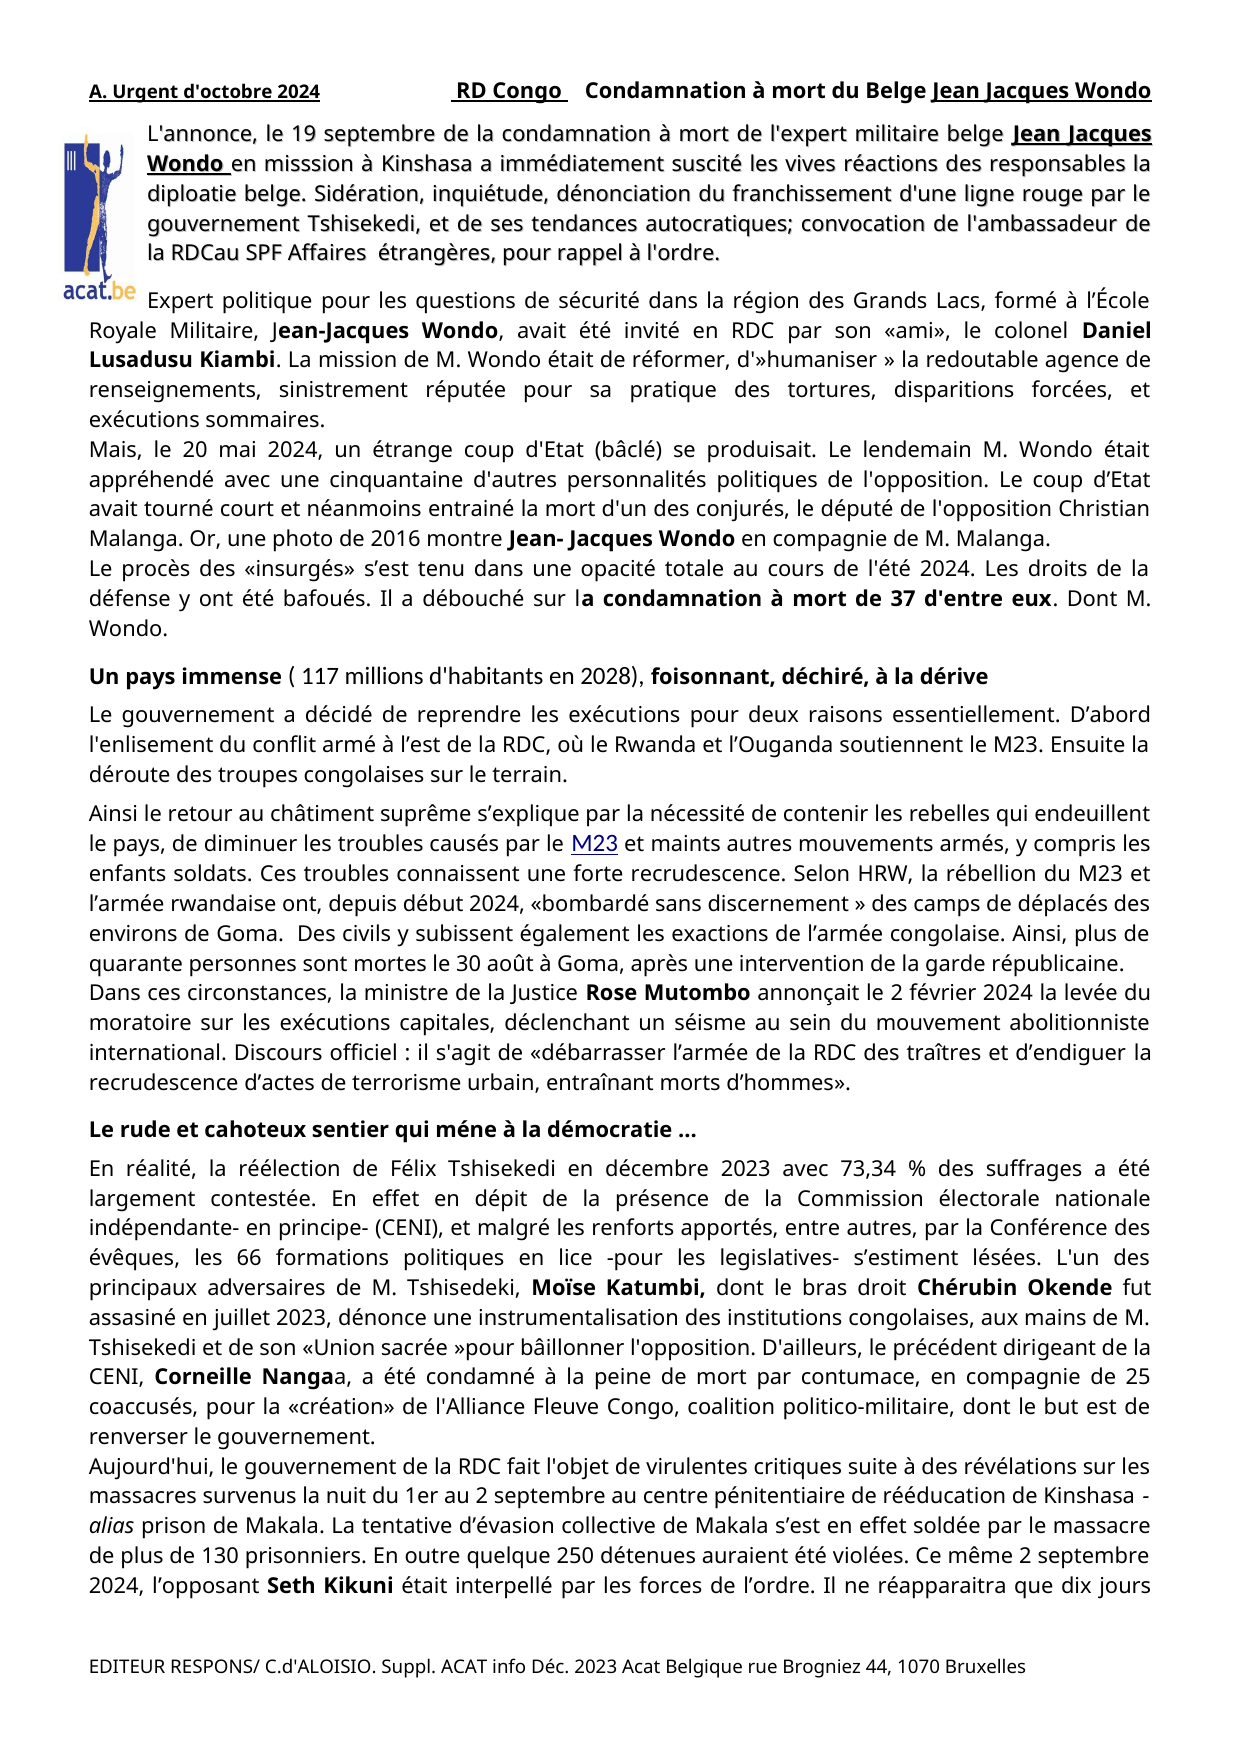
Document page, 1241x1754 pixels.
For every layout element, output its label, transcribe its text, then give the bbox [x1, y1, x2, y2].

text Ainsi le retour au châtiment suprême s’explique par la nécessité de contenir les rebelles qui endeuillent le pays, de diminuer les troubles causés par le M23 et maints autres mouvements armés, y compris les enfants soldats. Ces troubles connaissent une forte recrudescence. Selon HRW, la rébellion du M23 et l’armée rwandaise ont, depuis début 2024, «bombardé sans discernement » des camps de déplacés des environs de Goma. Des civils y subissent également les exactions de l’armée congolaise. Ainsi, plus de quarante personnes sont mortes le 30 août à Goma, après une intervention de la garde républicaine. [88, 798, 1152, 977]
text Le procès des «insurgés» s’est tenu dans une opacité totale au cours de l'été 2024. Les droits de la défense y ont été bafoués. Il a débouché sur la condamnation à mort de 37 d'entre eux. Dont M. Wondo. [88, 553, 1152, 642]
text Mais, le 20 mai 2024, un étrange coup d'Etat (bâclé) se produisait. Le lendemain M. Wondo était appréhendé avec une cinquantaine d'autres personnalités politiques de l'opposition. Le coup d’Etat avait tourné court et néanmoins entrainé la mort d'un des conjurés, le député de l'opposition Christian Malanga. Or, une photo de 2016 montre Jean- Jacques Wondo en compagnie de M. Malanga. [88, 434, 1152, 553]
text Dans ces circonstances, la ministre de la Justice Rose Mutombo annonçait le 2 février 2024 la levée du moratoire sur les exécutions capitales, déclenchant un séisme au sein du mouvement abolitionniste international. Discours officiel : il s'agit de «débarrasser l’armée de la RDC des traîtres et d’endiguer la recrudescence d’actes de terrorisme urbain, entraînant morts d’hommes». [88, 977, 1152, 1096]
text Un pays immense ( 117 millions d'habitants en 2028), foisonnant, déchiré, à la dérive [88, 660, 1152, 691]
text L'annonce, le 19 septembre de la condamnation à mort de l'expert militaire belge Jean Jacques Wondo en misssion à Kinshasa a immédiatement suscité les vives réactions des responsables la diploatie belge. Sidération, inquiétude, dénonciation du franchissement d'une ligne rouge par le gouvernement Tshisekedi, et de ses tendances autocratiques; convocation de l'ambassadeur de la RDCau SPF Affaires étrangères, pour rappel à l'ordre. [88, 118, 1152, 267]
text Expert politique pour les questions de sécurité dans la région des Grands Lacs, formé à l’École Royale Militaire, Jean-Jacques Wondo, avait été invité en RDC par son «ami», le colonel Daniel Lusadusu Kiambi. La mission de M. Wondo était de réformer, d'»humaniser » la redoutable agence de renseignements, sinistrement réputée pour sa pratique des tortures, disparitions forcées, et exécutions sommaires. [88, 285, 1152, 434]
text Le gouvernement a décidé de reprendre les exécutions pour deux raisons essentiellement. D’abord l'enlisement du conflit armé à l’est de la RDC, où le Rwanda et l’Ouganda soutiennent le M23. Ensuite la déroute des troupes congolaises sur le terrain. [88, 699, 1152, 789]
picture [42, 126, 147, 310]
text Aujourd'hui, le gouvernement de la RDC fait l'objet de virulentes critiques suite à des révélations sur les massacres survenus la nuit du 1er au 2 septembre au centre pénitentiaire de rééducation de Kinshasa -alias prison de Makala. La tentative d’évasion collective de Makala s’est en effet soldée par le massacre de plus de 130 prisonniers. En outre quelque 250 détenues auraient été violées. Ce même 2 septembre 2024, l’opposant Seth Kikuni était interpellé par les forces de l’ordre. Il ne réapparaitra que dix jours [88, 1451, 1152, 1600]
text En réalité, la réélection de Félix Tshisekedi en décembre 2023 avec 73,34 % des suffrages a été largement contestée. En effet en dépit de la présence de la Commission électorale nationale indépendante- en principe- (CENI), et malgré les renforts apportés, entre autres, par la Conférence des évêques, les 66 formations politiques en lice -pour les legislatives- s’estiment lésées. L'un des principaux adversaires de M. Tshisedeki, Moïse Katumbi, dont le bras droit Chérubin Okende fut assasiné en juillet 2023, dénonce une instrumentalisation des institutions congolaises, aux mains de M. Tshisekedi et de son «Union sacrée »pour bâillonner l'opposition. D'ailleurs, le précédent dirigeant de la CENI, Corneille Nangaa, a été condamné à la peine de mort par contumace, en compagnie de 25 coaccusés, pour la «création» de l'Alliance Fleuve Congo, coalition politico-militaire, dont le but est de renverser le gouvernement. [88, 1153, 1152, 1451]
text Le rude et cahoteux sentier qui méne à la démocratie ... [88, 1114, 1152, 1144]
